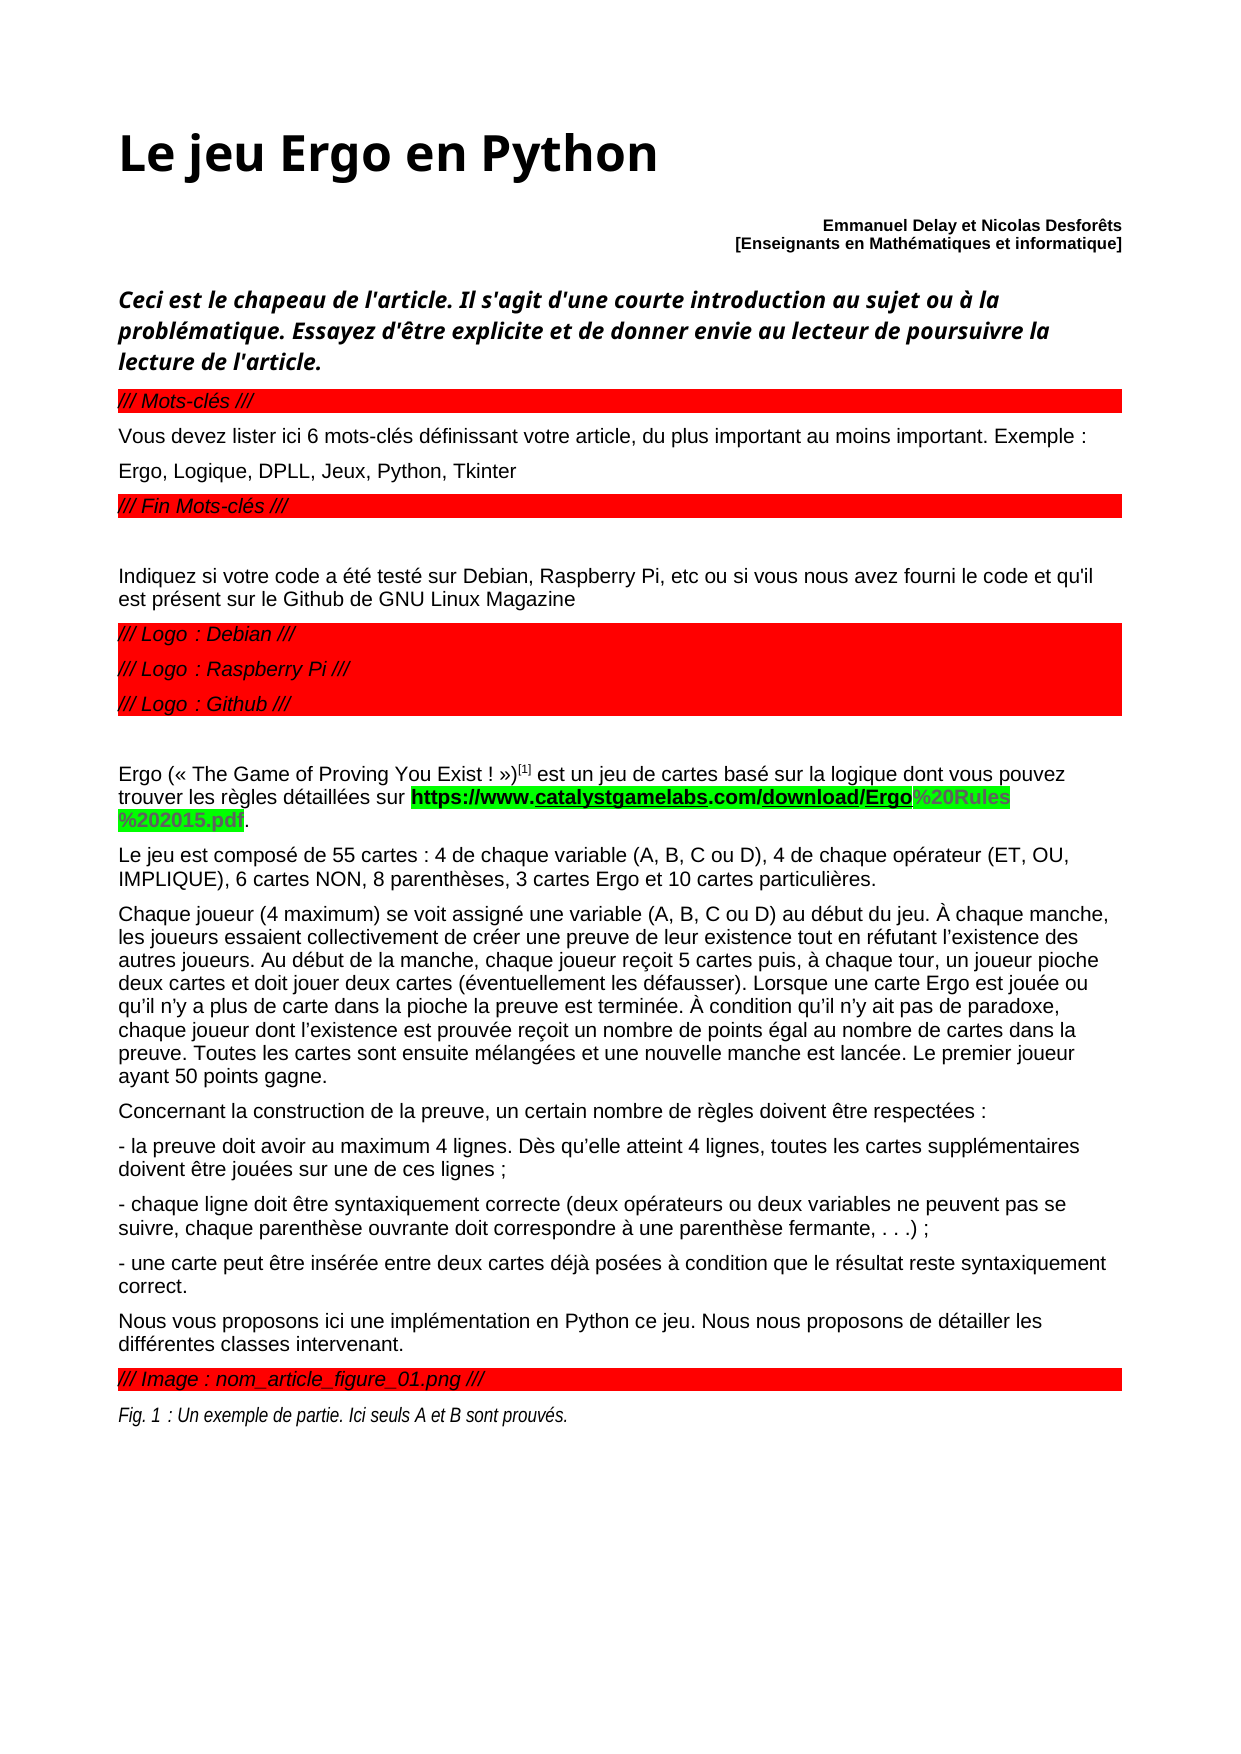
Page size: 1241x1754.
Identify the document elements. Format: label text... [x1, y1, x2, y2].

text [Enseignants en Mathématiques et informatique] [118, 234, 1122, 253]
text /// Logo : Debian /// [118, 623, 1122, 646]
text Chaque joueur (4 maximum) se voit assigné une variable (A, B, C ou D) au début du jeu. À chaque manche, les joueurs essaient collectivement de créer une preuve de leur existence tout en réfutant l’existence des autres joueurs. Au début de la manche, chaque joueur reçoit 5 cartes puis, à chaque tour, un joueur pioche deux cartes et doit jouer deux cartes (éventuellement les défausser). Lorsque une carte Ergo est jouée ou qu’il n’y a plus de carte dans la pioche la preuve est terminée. À condition qu’il n’y ait pas de paradoxe, chaque joueur dont l’existence est prouvée reçoit un nombre de points égal au nombre de cartes dans la preuve. Toutes les cartes sont ensuite mélangées et une nouvelle manche est lancée. Le premier joueur ayant 50 points gagne. [118, 902, 1122, 1088]
text Le jeu est composé de 55 cartes : 4 de chaque variable (A, B, C ou D), 4 de chaque opérateur (ET, OU, IMPLIQUE), 6 cartes NON, 8 parenthèses, 3 cartes Ergo et 10 cartes particulières. [118, 844, 1122, 891]
text - la preuve doit avoir au maximum 4 lignes. Dès qu’elle atteint 4 lignes, toutes les cartes supplémentaires doivent être jouées sur une de ces lignes ; [118, 1135, 1122, 1181]
text Ergo (« The Game of Proving You Exist ! »)[1] est un jeu de cartes basé sur la logique dont vous pouvez trouver les règles détaillées sur https://www.catalystgamelabs.com/download/Ergo%20Rules%202015.pdf. [118, 763, 1122, 832]
text Ergo, Logique, DPLL, Jeux, Python, Tkinter [118, 459, 1122, 483]
text Concernant la construction de la preuve, un certain nombre de règles doivent être respectées : [118, 1100, 1122, 1123]
text Emmanuel Delay et Nicolas Desforêts [118, 216, 1122, 234]
text /// Fin Mots-clés /// [118, 494, 1122, 518]
text Vous devez lister ici 6 mots-clés définissant votre article, du plus important au moins important. Exemple : [118, 424, 1122, 448]
text Fig. 1 : Un exemple de partie. Ici seuls A et B sont prouvés. [118, 1403, 1122, 1427]
text - une carte peut être insérée entre deux cartes déjà posées à condition que le résultat reste syntaxiquement correct. [118, 1251, 1122, 1298]
text Ceci est le chapeau de l'article. Il s'agit d'une courte introduction au sujet ou à la problématique. Essayez d'être explicite et de donner envie au lecteur de poursuivre la lecture de l'article. [118, 284, 1122, 378]
text Indiquez si votre code a été testé sur Debian, Raspberry Pi, etc ou si vous nous avez fourni le code et qu'il est présent sur le Github de GNU Linux Magazine [118, 564, 1122, 611]
text /// Image : nom_article_figure_01.png /// [118, 1368, 1122, 1391]
text /// Logo : Raspberry Pi /// [118, 658, 1122, 681]
text - chaque ligne doit être syntaxiquement correcte (deux opérateurs ou deux variables ne peuvent pas se suivre, chaque parenthèse ouvrante doit correspondre à une parenthèse fermante, . . .) ; [118, 1193, 1122, 1239]
text /// Mots-clés /// [118, 389, 1122, 413]
text /// Logo : Github /// [118, 693, 1122, 716]
text Nous vous proposons ici une implémentation en Python ce jeu. Nous nous proposons de détailler les différentes classes intervenant. [118, 1309, 1122, 1356]
subtitle Le jeu Ergo en Python [118, 118, 1122, 186]
